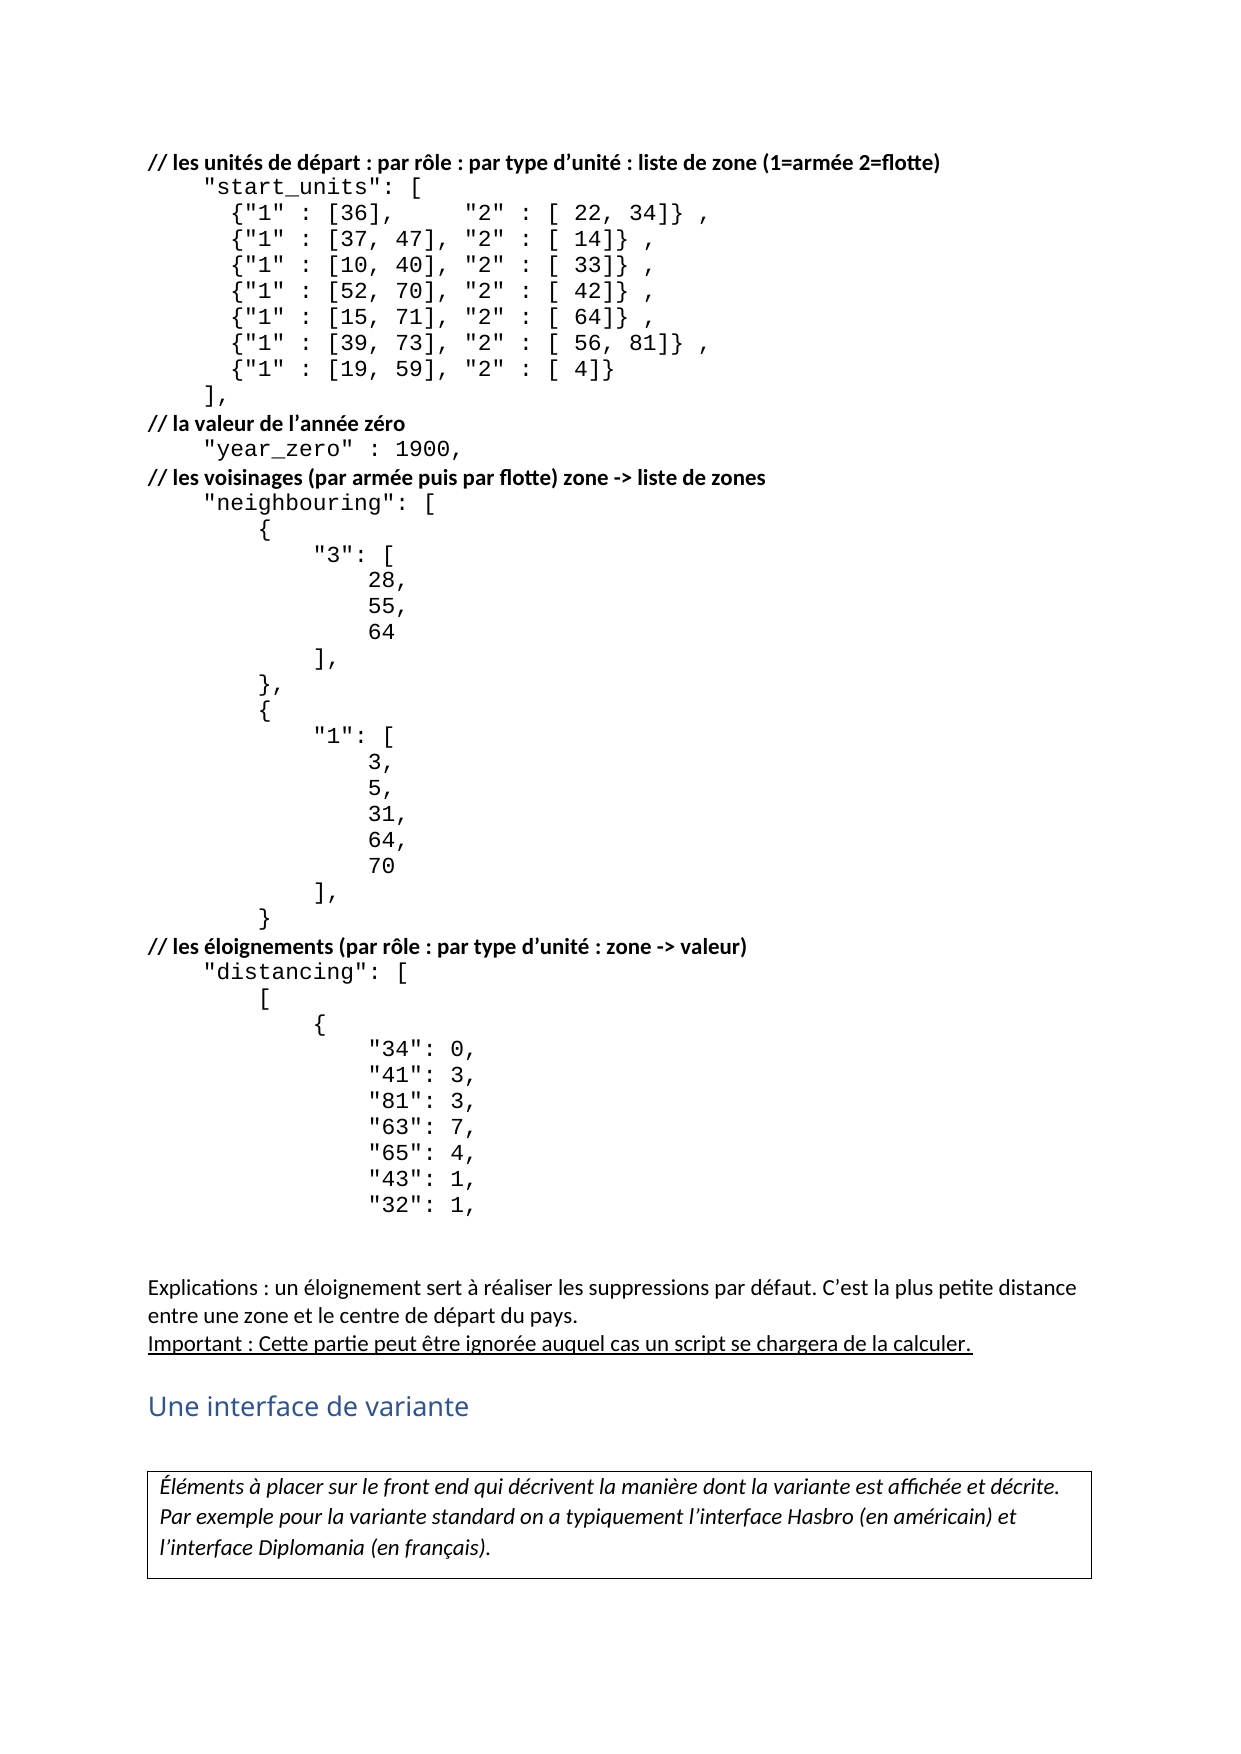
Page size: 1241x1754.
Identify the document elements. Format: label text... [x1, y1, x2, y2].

subtitle Une interface de variante [148, 1387, 1093, 1424]
text { [148, 698, 1093, 724]
text 55, [148, 595, 1093, 621]
text {"1" : [15, 71], "2" : [ 64]} , [148, 305, 1093, 331]
text "start_units": [ [148, 176, 1093, 202]
text 28, [148, 569, 1093, 595]
text ], [148, 880, 1093, 906]
text 64 [148, 621, 1093, 647]
text Explications : un éloignement sert à réaliser les suppressions par défaut. C’est la plus petite distance entre une zone et le centre de départ du pays. [148, 1273, 1093, 1329]
text }, [148, 673, 1093, 698]
table_header Éléments à placer sur le front end qui décrivent la manière dont la variante est affichée et décrite. Par exemple pour la variante standard on a typiquement l’interface Hasbro (en américain) et l’interface Diplomania (en français). [148, 1472, 1091, 1577]
text Important : Cette partie peut être ignorée auquel cas un script se chargera de la calculer. [148, 1329, 1093, 1357]
text // la valeur de l’année zéro [148, 409, 1093, 437]
text {"1" : [52, 70], "2" : [ 42]} , [148, 279, 1093, 305]
text 70 [148, 854, 1093, 880]
text [ [148, 986, 1093, 1012]
text "65": 4, [148, 1142, 1093, 1167]
text "32": 1, [148, 1193, 1093, 1219]
text { [148, 1012, 1093, 1038]
text {"1" : [39, 73], "2" : [ 56, 81]} , [148, 331, 1093, 357]
text 3, [148, 750, 1093, 776]
text {"1" : [19, 59], "2" : [ 4]} [148, 357, 1093, 383]
text // les voisinages (par armée puis par flotte) zone -> liste de zones [148, 463, 1093, 491]
text // les unités de départ : par rôle : par type d’unité : liste de zone (1=armée 2=flotte) [148, 148, 1093, 176]
text "1": [ [148, 724, 1093, 750]
text "34": 0, [148, 1038, 1093, 1064]
text "year_zero" : 1900, [148, 437, 1093, 463]
text "3": [ [148, 543, 1093, 569]
text "distancing": [ [148, 960, 1093, 986]
text {"1" : [37, 47], "2" : [ 14]} , [148, 227, 1093, 253]
text ], [148, 383, 1093, 409]
text ], [148, 647, 1093, 673]
text "81": 3, [148, 1090, 1093, 1116]
text "neighbouring": [ [148, 491, 1093, 517]
text 31, [148, 802, 1093, 828]
text 64, [148, 828, 1093, 854]
text "43": 1, [148, 1167, 1093, 1193]
text {"1" : [10, 40], "2" : [ 33]} , [148, 253, 1093, 279]
text { [148, 517, 1093, 543]
text 5, [148, 776, 1093, 802]
text "41": 3, [148, 1064, 1093, 1090]
text // les éloignements (par rôle : par type d’unité : zone -> valeur) [148, 932, 1093, 960]
text {"1" : [36], "2" : [ 22, 34]} , [148, 202, 1093, 227]
text "63": 7, [148, 1116, 1093, 1142]
text } [148, 906, 1093, 932]
